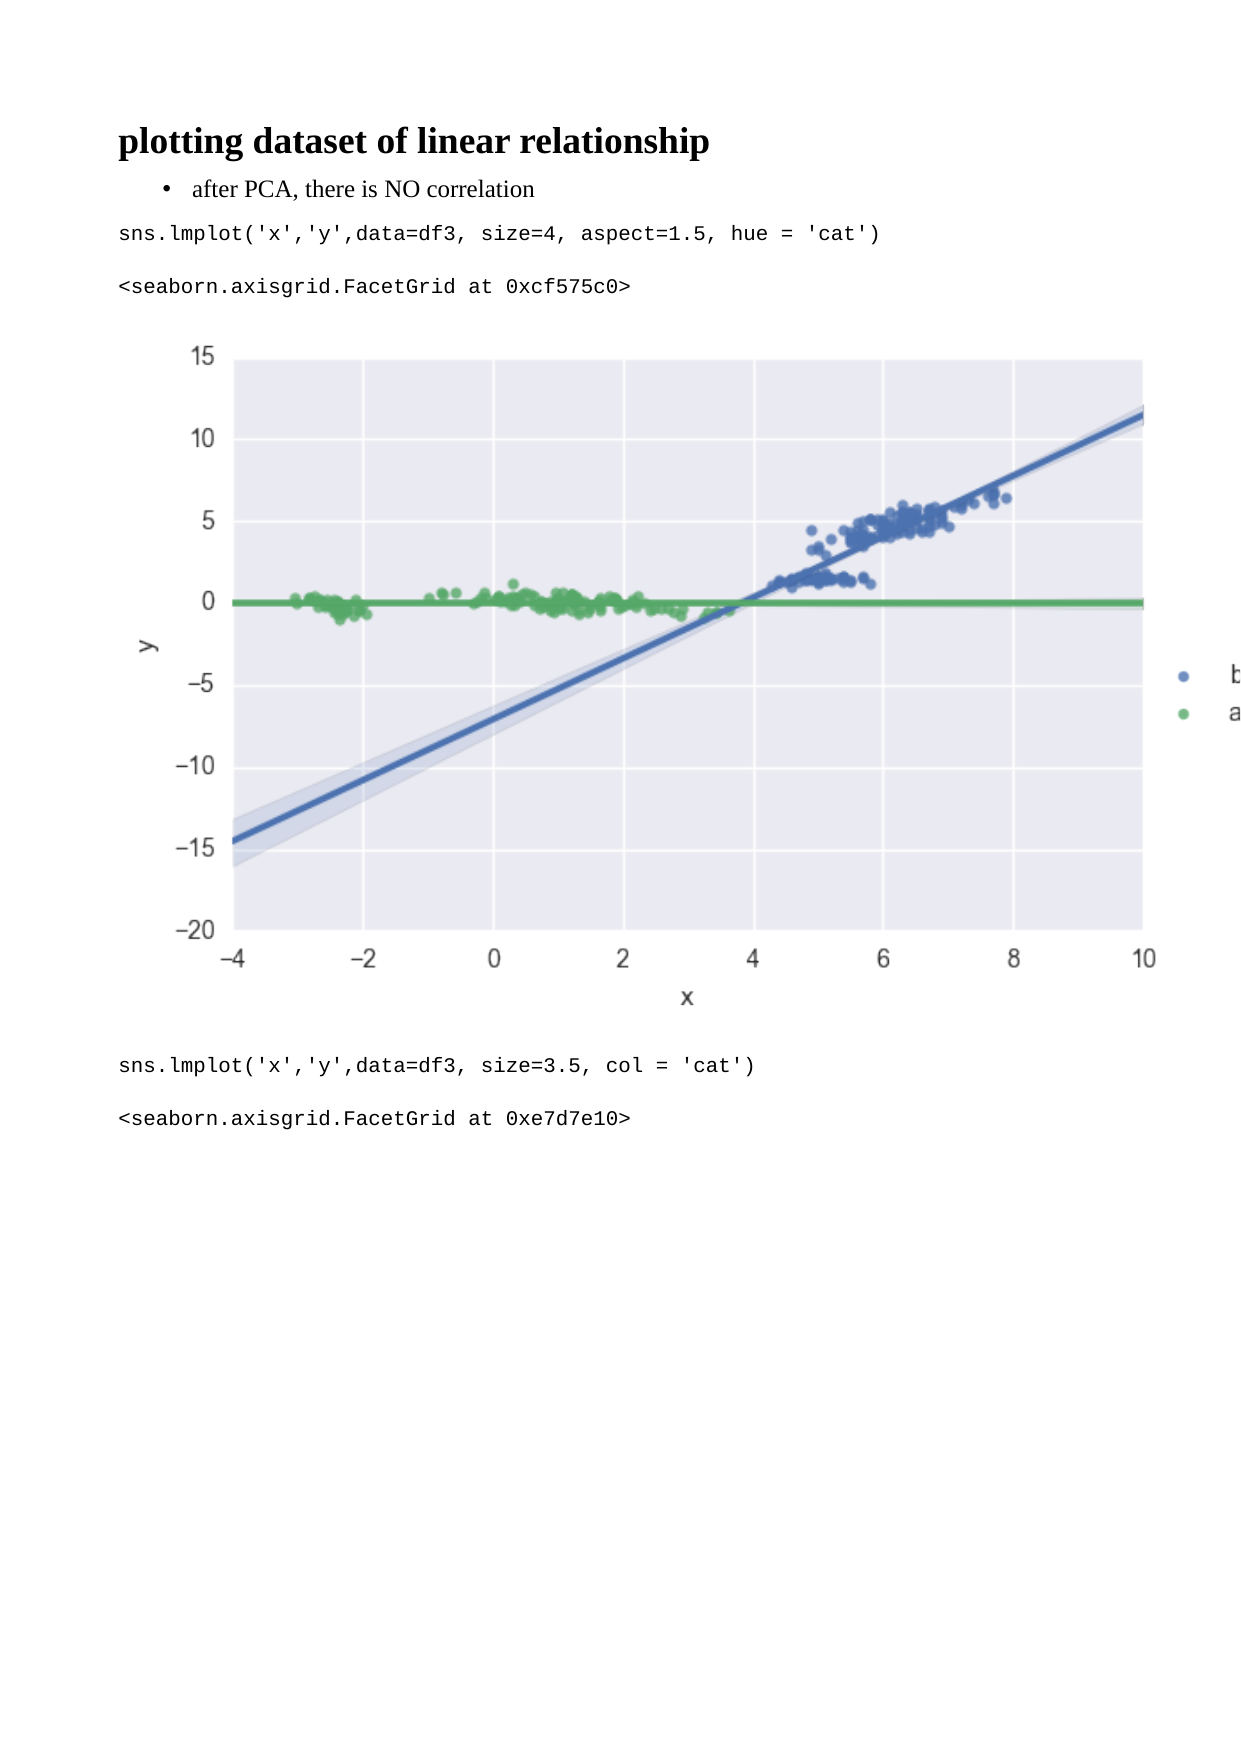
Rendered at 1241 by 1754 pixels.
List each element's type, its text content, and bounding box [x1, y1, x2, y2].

picture [118, 329, 1241, 1029]
text <seaborn.axisgrid.FacetGrid at 0xcf575c0> [118, 276, 1122, 299]
subtitle plotting dataset of linear relationship [118, 118, 1122, 161]
text sns.lmplot('x','y',data=df3, size=3.5, col = 'cat') [118, 1055, 1122, 1078]
text <seaborn.axisgrid.FacetGrid at 0xe7d7e10> [118, 1108, 1122, 1132]
list after PCA, there is NO correlation [162, 174, 1122, 202]
text sns.lmplot('x','y',data=df3, size=4, aspect=1.5, hue = 'cat') [118, 223, 1122, 246]
